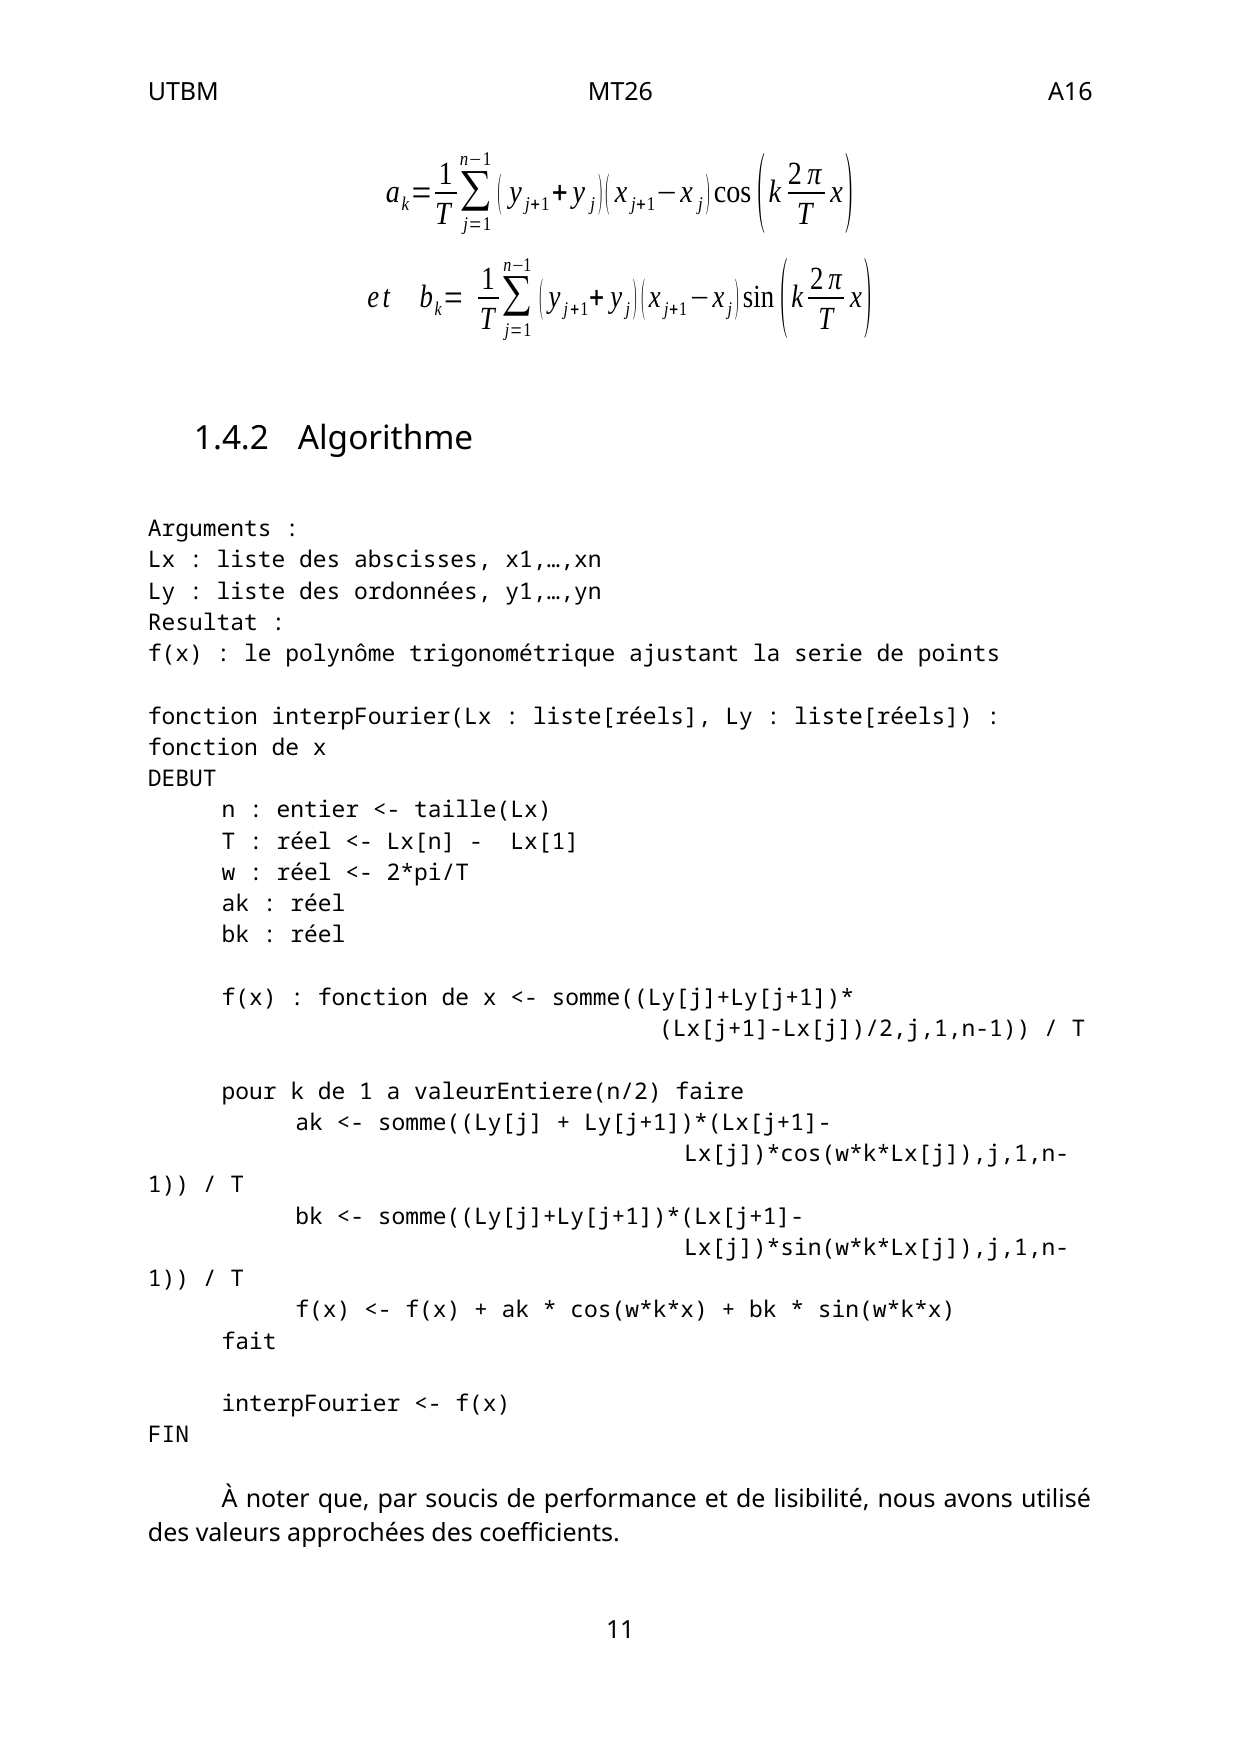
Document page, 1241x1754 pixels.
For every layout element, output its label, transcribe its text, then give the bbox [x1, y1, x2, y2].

text Lx[j])*cos(w*k*Lx[j]),j,1,n-1)) / T [148, 1137, 1092, 1200]
text Resultat : [148, 606, 1092, 637]
text Lx : liste des abscisses, x1,…,xn [148, 543, 1092, 575]
text w : réel <- 2*pi/T [148, 856, 1092, 887]
text Arguments : [148, 512, 1092, 543]
text bk : réel [148, 918, 1092, 950]
text n : entier <- taille(Lx) [148, 793, 1092, 825]
text interpFourier <- f(x) [148, 1387, 1092, 1418]
text (Lx[j+1]-Lx[j])/2,j,1,n-1)) / T [148, 1012, 1092, 1043]
text ak <- somme((Ly[j] + Ly[j+1])*(Lx[j+1]- [148, 1106, 1092, 1137]
text fait [148, 1325, 1092, 1356]
text bk <- somme((Ly[j]+Ly[j+1])*(Lx[j+1]- [148, 1200, 1092, 1231]
text f(x) : le polynôme trigonométrique ajustant la serie de points [148, 637, 1092, 668]
text pour k de 1 a valeurEntiere(n/2) faire [148, 1075, 1092, 1106]
text fonction interpFourier(Lx : liste[réels], Ly : liste[réels]) : fonction de x [148, 700, 1092, 762]
text ak : réel [148, 887, 1092, 918]
text f(x) : fonction de x <- somme((Ly[j]+Ly[j+1])* [148, 981, 1092, 1012]
text DEBUT [148, 762, 1092, 793]
text Lx[j])*sin(w*k*Lx[j]),j,1,n-1)) / T [148, 1231, 1092, 1293]
subtitle Algorithme [185, 414, 1092, 459]
text T : réel <- Lx[n] - Lx[1] [148, 825, 1092, 856]
text FIN [148, 1418, 1092, 1450]
text À noter que, par soucis de performance et de lisibilité, nous avons utilisé des valeurs approchées des coefficients. [148, 1481, 1092, 1549]
text f(x) <- f(x) + ak * cos(w*k*x) + bk * sin(w*k*x) [148, 1293, 1092, 1325]
text Ly : liste des ordonnées, y1,…,yn [148, 575, 1092, 606]
